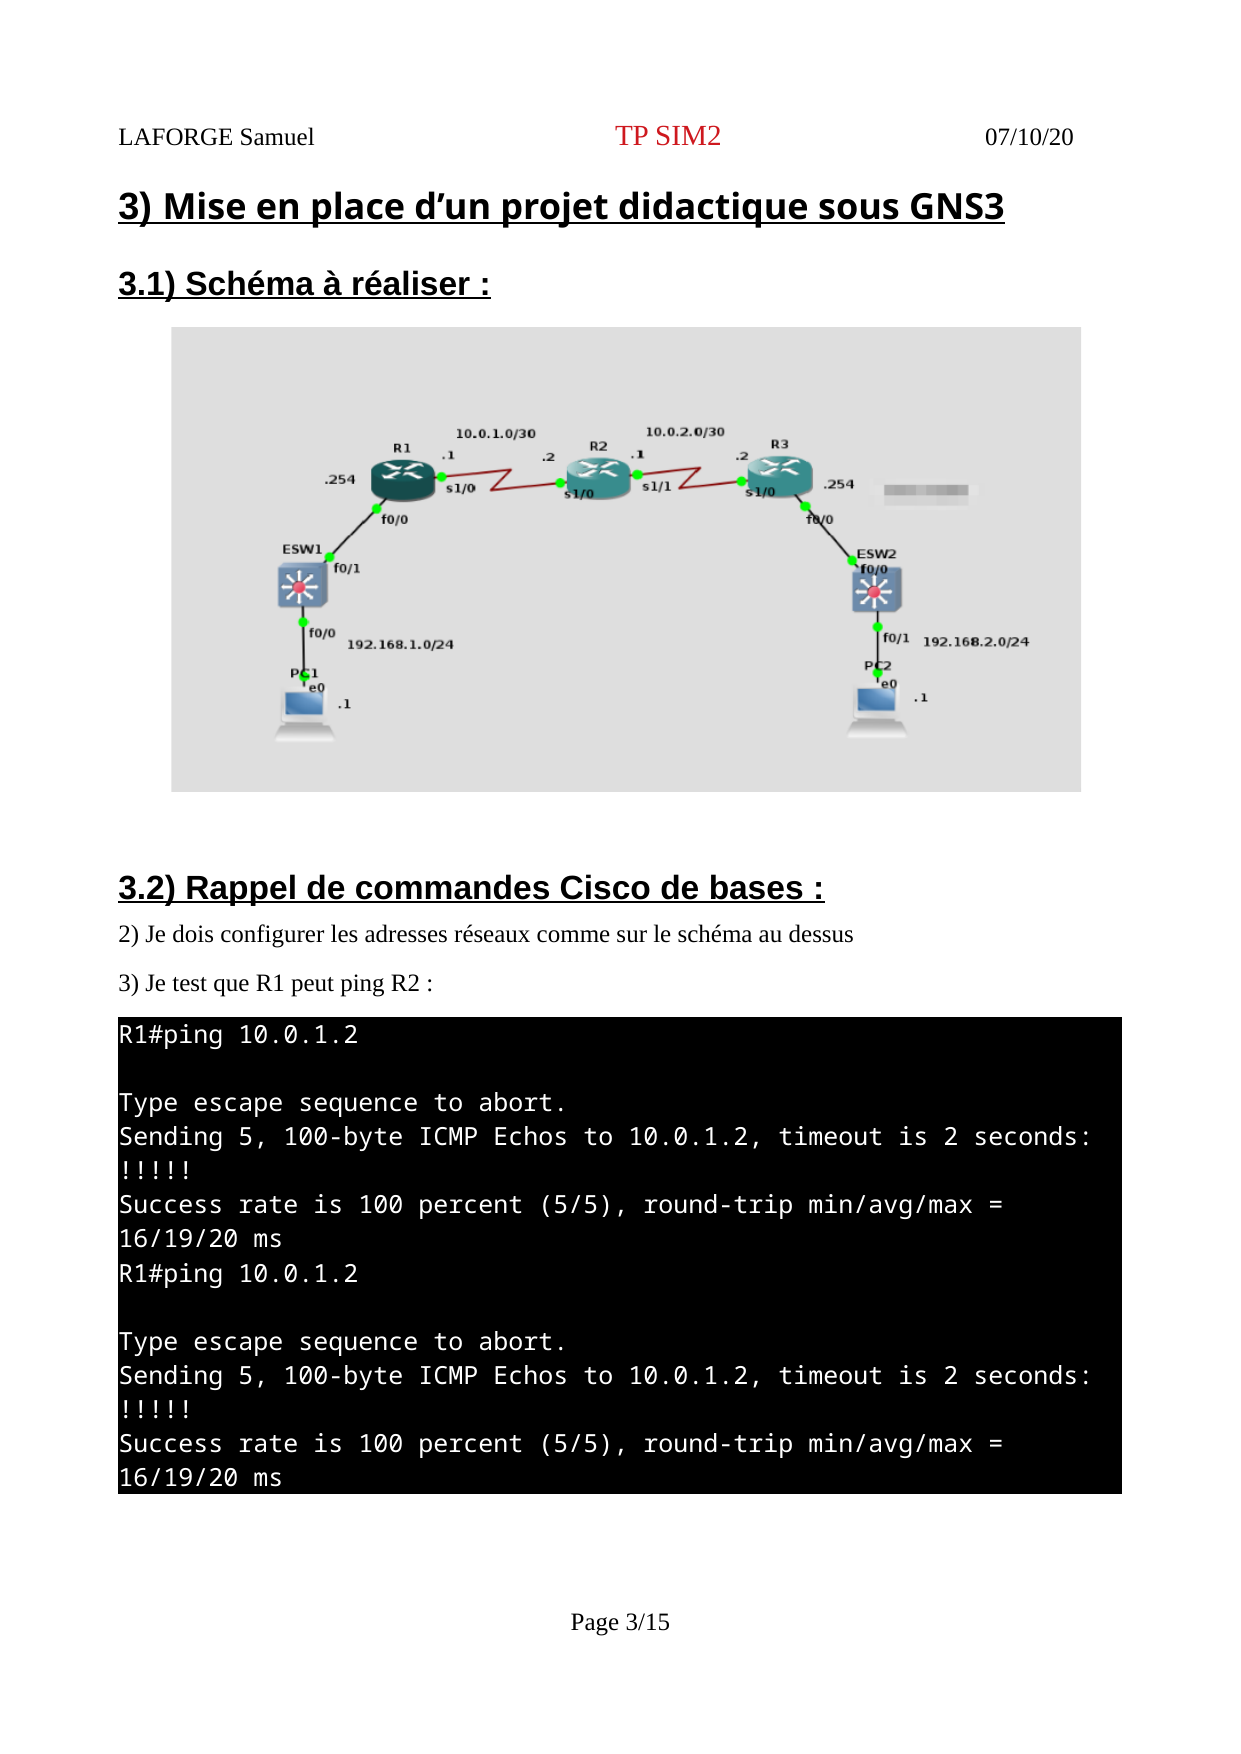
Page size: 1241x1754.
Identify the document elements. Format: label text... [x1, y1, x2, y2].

text !!!!! [118, 1391, 1122, 1426]
subtitle 3) Mise en place d’un projet didactique sous GNS3 [118, 181, 1122, 230]
picture [171, 327, 1082, 792]
text R1#ping 10.0.1.2 [118, 1017, 1122, 1051]
text R1#ping 10.0.1.2 [118, 1255, 1122, 1289]
text 3) Je test que R1 peut ping R2 : [118, 968, 1122, 996]
text Type escape sequence to abort. [118, 1085, 1122, 1119]
subtitle 3.2) Rappel de commandes Cisco de bases : [118, 867, 1122, 906]
text Success rate is 100 percent (5/5), round-trip min/avg/max = 16/19/20 ms [118, 1426, 1122, 1494]
text 2) Je dois configurer les adresses réseaux comme sur le schéma au dessus [118, 919, 1122, 947]
text Sending 5, 100-byte ICMP Echos to 10.0.1.2, timeout is 2 seconds: [118, 1357, 1122, 1391]
text Success rate is 100 percent (5/5), round-trip min/avg/max = 16/19/20 ms [118, 1187, 1122, 1255]
subtitle 3.1) Schéma à réaliser : [118, 263, 1122, 302]
text !!!!! [118, 1153, 1122, 1187]
text Type escape sequence to abort. [118, 1323, 1122, 1357]
text Sending 5, 100-byte ICMP Echos to 10.0.1.2, timeout is 2 seconds: [118, 1119, 1122, 1153]
